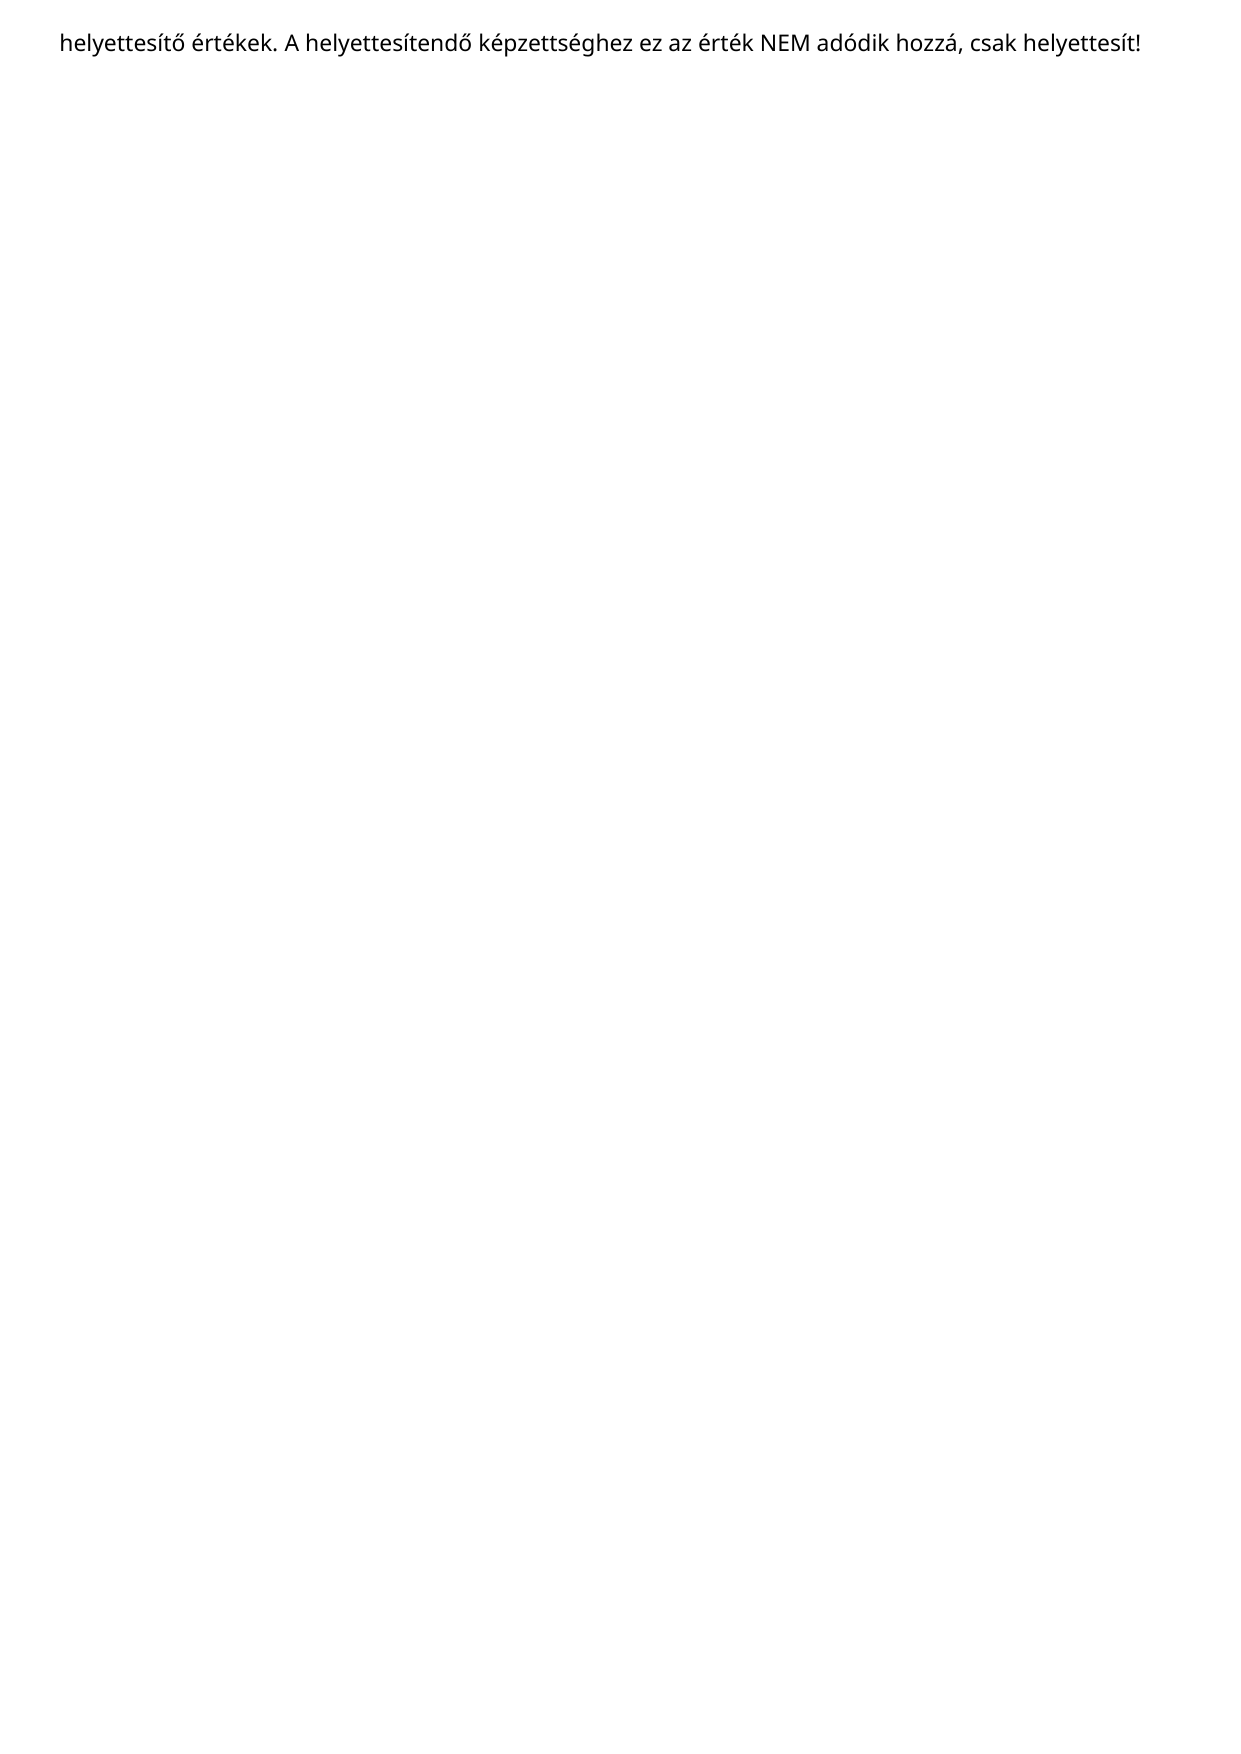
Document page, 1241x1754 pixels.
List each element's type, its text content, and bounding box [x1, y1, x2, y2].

text helyettesítő értékek. A helyettesítendő képzettséghez ez az érték NEM adódik hozzá, csak helyettesít! [59, 27, 1181, 58]
